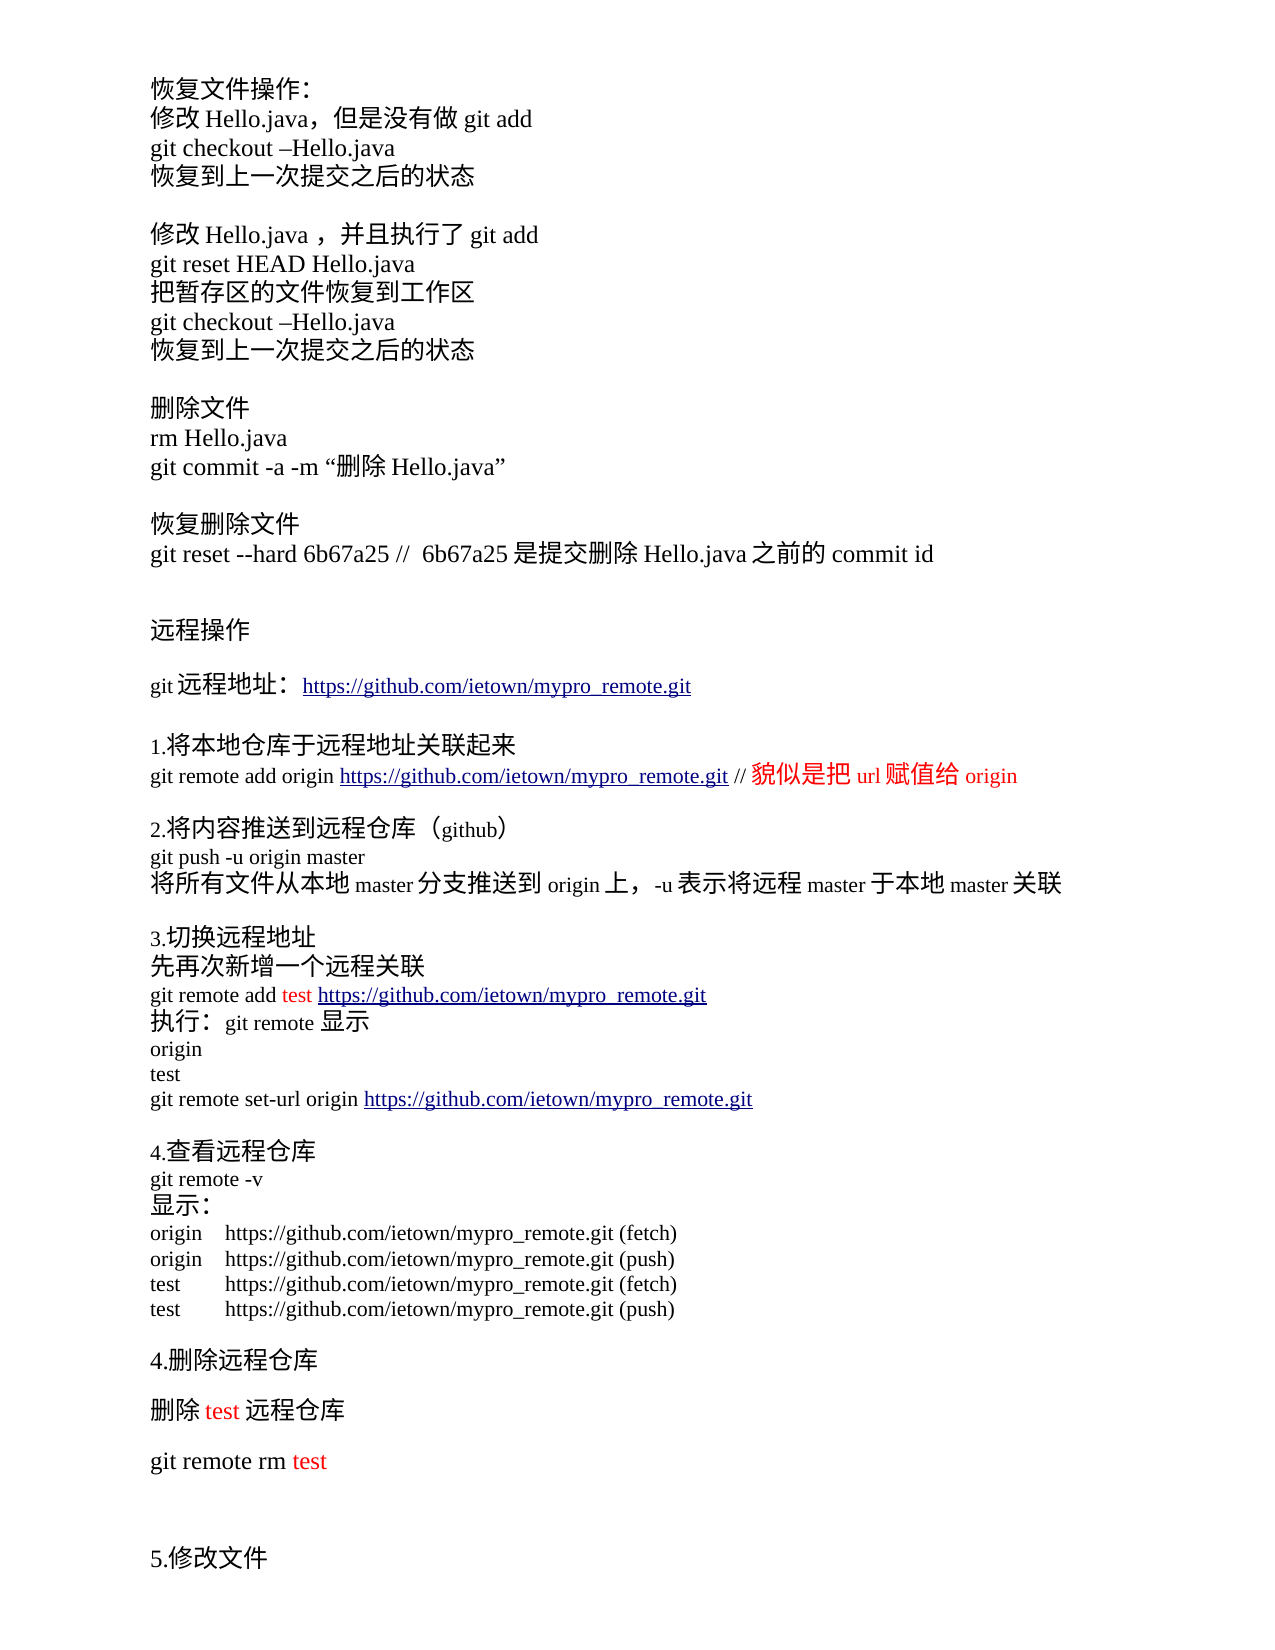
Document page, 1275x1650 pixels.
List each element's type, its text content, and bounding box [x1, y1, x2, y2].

text origin https://github.com/ietown/mypro_remote.git (push) [150, 1246, 1125, 1271]
text git远程地址：https://github.com/ietown/mypro_remote.git [150, 671, 1125, 700]
text 修改Hello.java，但是没有做git add [150, 104, 1125, 133]
text git remote -v [150, 1166, 1125, 1191]
text 远程操作 [150, 616, 1125, 645]
text 删除文件 [150, 394, 1125, 423]
text 恢复到上一次提交之后的状态 [150, 336, 1125, 365]
text git commit -a -m “删除Hello.java” [150, 452, 1125, 481]
text origin https://github.com/ietown/mypro_remote.git (fetch) [150, 1220, 1125, 1246]
text 修改Hello.java ，并且执行了git add [150, 220, 1125, 249]
text 恢复文件操作： [150, 75, 1125, 104]
text 执行：git remote 显示 [150, 1007, 1125, 1036]
text 恢复删除文件 [150, 510, 1125, 539]
text 把暂存区的文件恢复到工作区 [150, 278, 1125, 307]
text git remote set-url origin https://github.com/ietown/mypro_remote.git [150, 1086, 1125, 1112]
text rm Hello.java [150, 423, 1125, 452]
text 2.将内容推送到远程仓库（github） [150, 814, 1125, 844]
text git reset HEAD Hello.java [150, 249, 1125, 278]
text 恢复到上一次提交之后的状态 [150, 162, 1125, 191]
text 先再次新增一个远程关联 [150, 952, 1125, 982]
text test [150, 1061, 1125, 1086]
text git remote add test https://github.com/ietown/mypro_remote.git [150, 982, 1125, 1007]
text 3.切换远程地址 [150, 923, 1125, 952]
text 4.删除远程仓库 [150, 1346, 1125, 1376]
text git checkout –Hello.java [150, 133, 1125, 162]
text git push -u origin master [150, 844, 1125, 869]
text 5.修改文件 [150, 1544, 1125, 1573]
text 4.查看远程仓库 [150, 1137, 1125, 1166]
text 显示： [150, 1191, 1125, 1220]
text git remote rm test [150, 1446, 1125, 1474]
text 将所有文件从本地master分支推送到origin上，-u表示将远程master于本地master关联 [150, 869, 1125, 898]
text git reset --hard 6b67a25 // 6b67a25是提交删除Hello.java之前的commit id [150, 539, 1125, 568]
text test https://github.com/ietown/mypro_remote.git (push) [150, 1296, 1125, 1321]
text 删除test远程仓库 [150, 1396, 1125, 1425]
text origin [150, 1036, 1125, 1061]
text git remote add origin https://github.com/ietown/mypro_remote.git // 貌似是把url赋值给origin [150, 760, 1125, 789]
text 1.将本地仓库于远程地址关联起来 [150, 731, 1125, 760]
text git checkout –Hello.java [150, 307, 1125, 336]
text test https://github.com/ietown/mypro_remote.git (fetch) [150, 1271, 1125, 1296]
